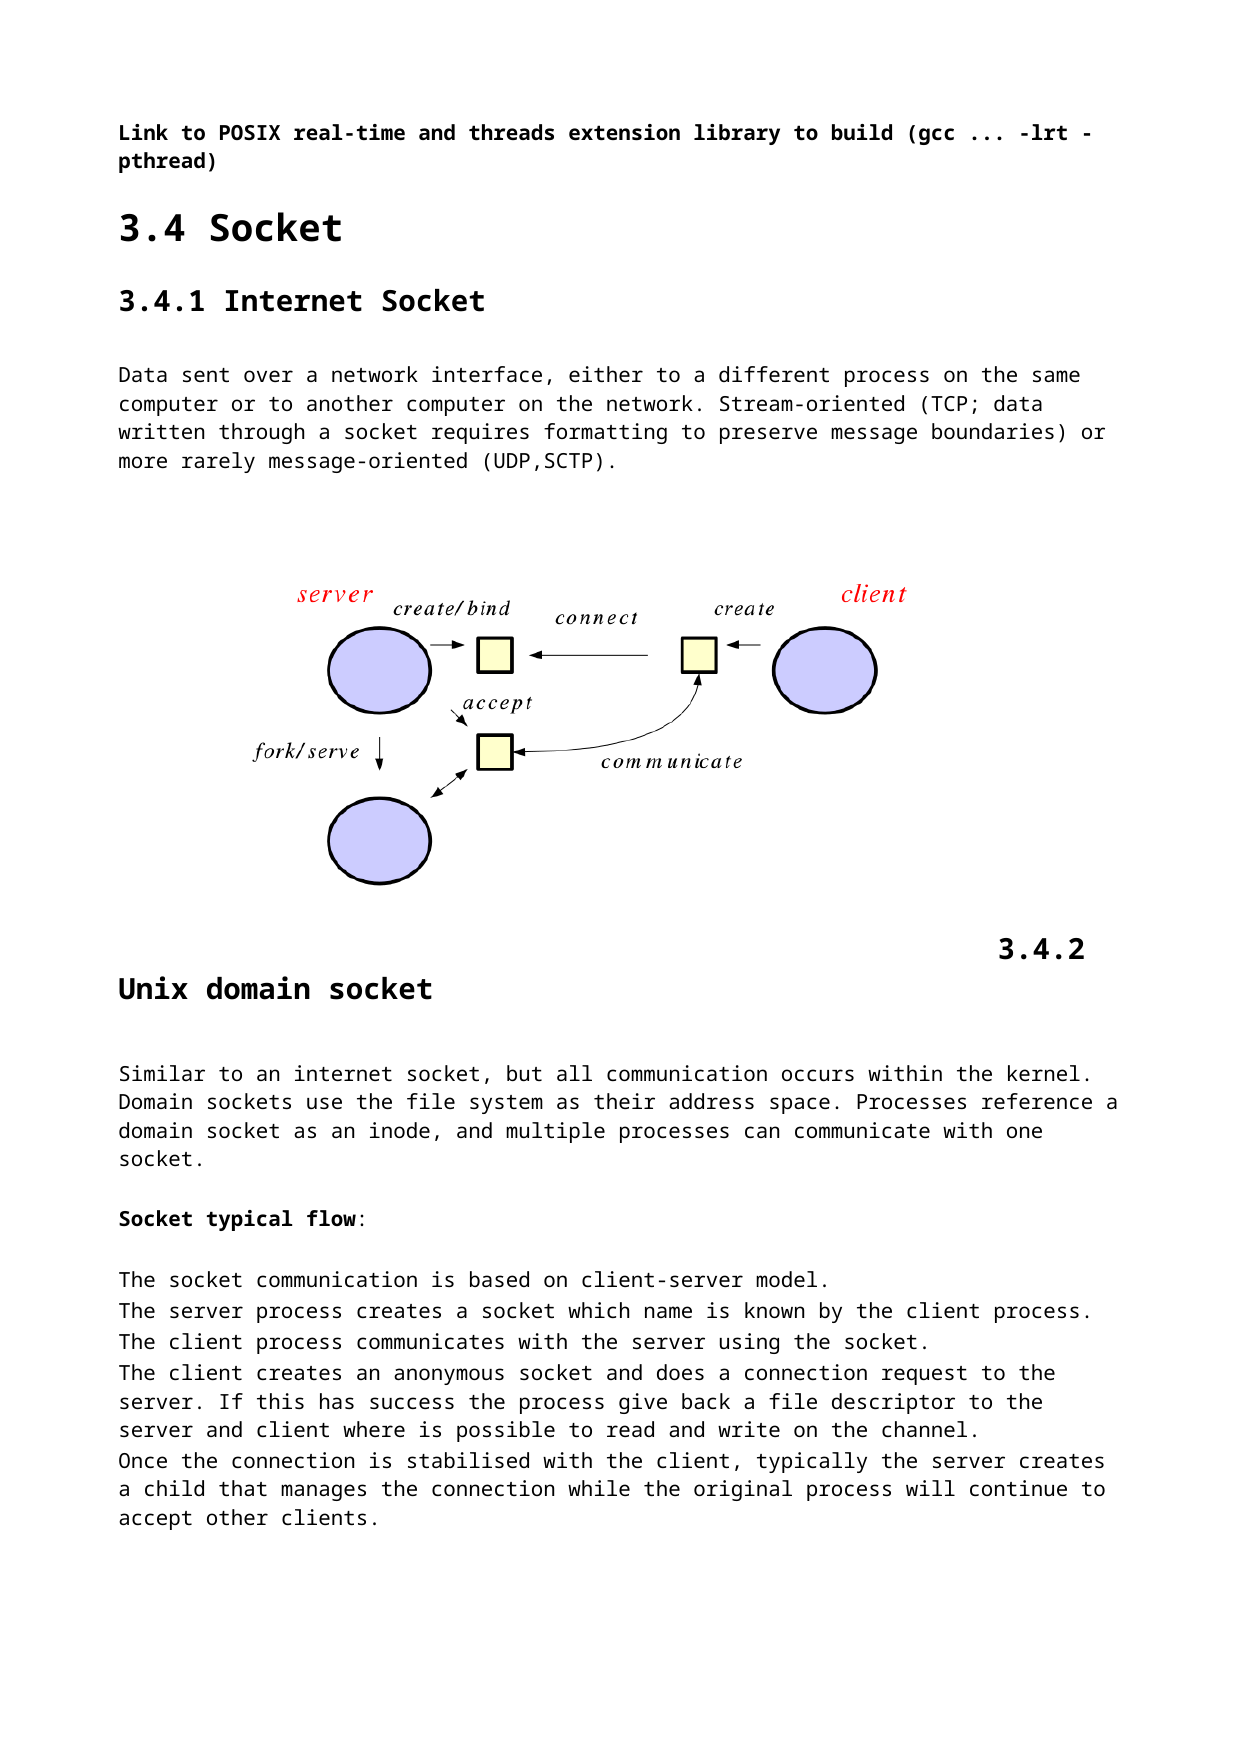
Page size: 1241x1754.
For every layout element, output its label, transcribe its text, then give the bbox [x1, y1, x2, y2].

subtitle 3.4.2 Unix domain socket [118, 928, 1122, 1008]
picture [238, 557, 998, 934]
text The client process communicates with the server using the socket. [118, 1327, 1122, 1356]
subtitle 3.4.1 Internet Socket [118, 280, 1122, 319]
subtitle 3.4 Socket [118, 202, 1122, 253]
text Similar to an internet socket, but all communication occurs within the kernel. Domain sockets use the file system as their address space. Processes reference a domain socket as an inode, and multiple processes can communicate with one socket. [118, 1059, 1122, 1173]
text Link to POSIX real-time and threads extension library to build (gcc ... -lrt -pthread) [118, 118, 1122, 175]
text Data sent over a network interface, either to a different process on the same computer or to another computer on the network. Stream-oriented (TCP; data written through a socket requires formatting to preserve message boundaries) or more rarely message-oriented (UDP,SCTP). [118, 361, 1122, 474]
subtitle The socket communication is based on client-server model. [118, 1266, 1122, 1294]
text The client creates an anonymous socket and does a connection request to the server. If this has success the process give back a file descriptor to the server and client where is possible to read and write on the channel. [118, 1358, 1122, 1444]
text Once the connection is stabilised with the client, typically the server creates a child that manages the connection while the original process will continue to accept other clients. [118, 1446, 1122, 1531]
text Socket typical flow: [118, 1204, 1122, 1232]
subtitle The server process creates a socket which name is known by the client process. [118, 1296, 1122, 1325]
